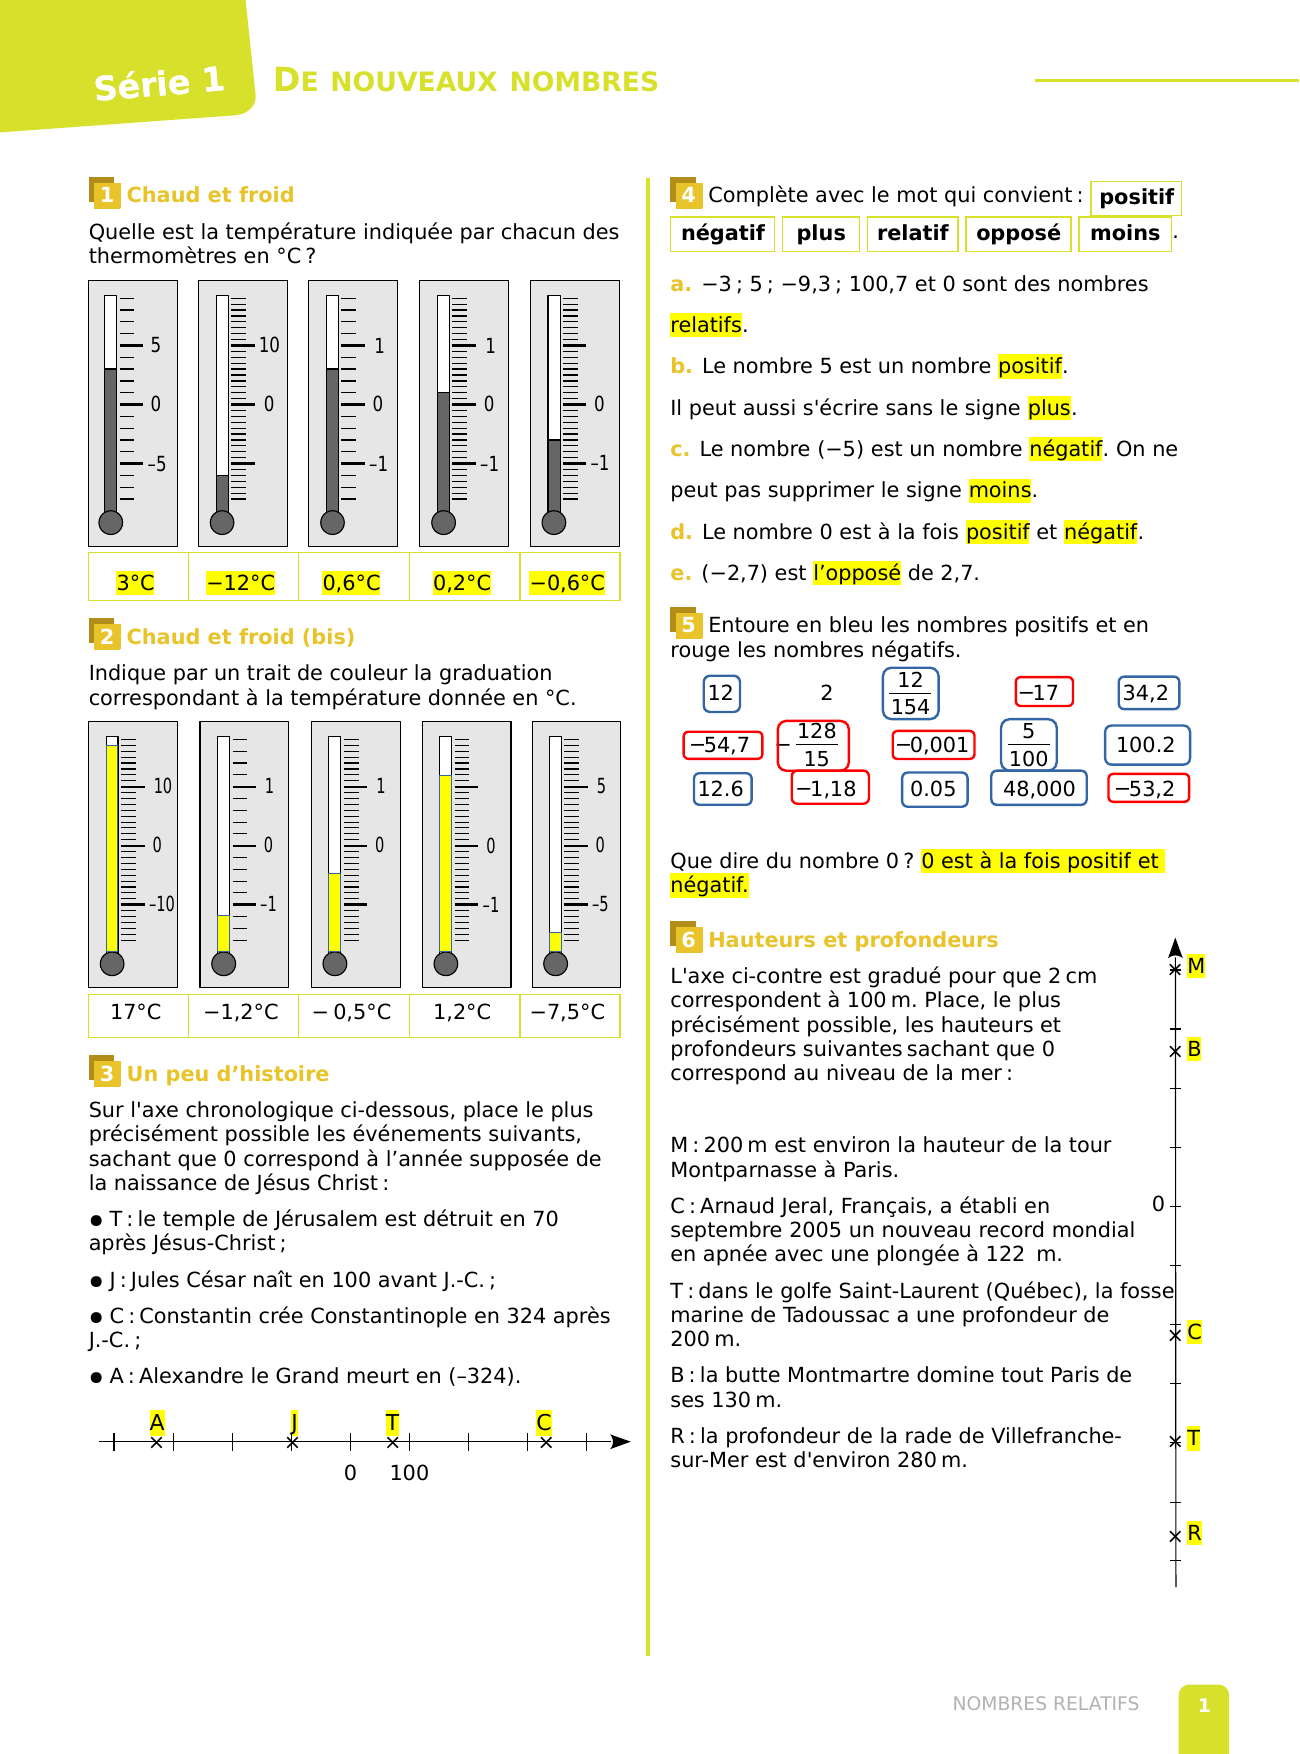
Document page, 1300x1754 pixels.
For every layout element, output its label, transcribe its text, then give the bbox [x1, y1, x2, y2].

list relatif [874, 221, 951, 245]
table_cell ─54,7 [670, 719, 777, 771]
list opposé [972, 221, 1064, 245]
subtitle Chaud et froid (bis) [114, 618, 629, 649]
table_cell 0,05 [883, 771, 904, 807]
subtitle T : dans le golfe Saint-Laurent (Québec), la fosse marine de Tadoussac a une profondeur de 200 m. [670, 1279, 1175, 1351]
table_header 2 [777, 668, 883, 719]
table_cell ─53,2 [1095, 771, 1202, 807]
table_cell [989, 771, 996, 807]
table_cell ─ [842, 719, 883, 771]
subtitle Chaud et froid [114, 177, 629, 208]
table_header −1,2°C [189, 995, 298, 1037]
table_cell [989, 719, 1003, 771]
table_header −0,6°C [521, 553, 619, 599]
list plus [789, 221, 853, 245]
table_header [937, 668, 989, 719]
subtitle Hauteurs et profondeurs [696, 921, 1211, 952]
table_cell 0,05 [965, 771, 989, 807]
table_header ─17 [989, 668, 1095, 719]
subtitle C : Arnaud Jeral, Français, a établi en septembre 2005 un nouveau record mondial en apnée avec une plongée à 122 m. [670, 1194, 1175, 1267]
subtitle C : Constantin crée Constantinople en 324 après J.-C. ; [88, 1304, 623, 1352]
subtitle Quelle est la température indiquée par chacun des thermomètres en °C ? [88, 220, 623, 269]
subtitle [1177, 1133, 1205, 1182]
table_header 1,2°C [410, 995, 519, 1037]
subtitle Indique par un trait de couleur la graduation correspondant à la température donnée en °C. [88, 661, 623, 710]
table_header −7,5°C [521, 995, 619, 1037]
subtitle Entoure en bleu les nombres positifs et en rouge les nombres négatifs. [670, 607, 1211, 662]
list négatif [677, 221, 768, 245]
table_cell ─ [777, 719, 785, 724]
table_cell 48 000 [993, 772, 1085, 803]
table_header 3°C [89, 553, 188, 599]
subtitle A : Alexandre le Grand meurt en (–324). [88, 1364, 623, 1388]
subtitle [1177, 1363, 1205, 1412]
table_cell ─ [826, 731, 833, 737]
subtitle B : la butte Montmartre domine tout Paris de ses 130 m. [670, 1363, 1175, 1412]
table_cell 0,05 [904, 774, 966, 805]
table_header 12 [670, 668, 777, 719]
table_header 34,2 [1095, 668, 1202, 719]
table_cell [1082, 771, 1095, 807]
table_cell [1003, 721, 1055, 769]
table_header [885, 669, 937, 717]
list positif [1098, 185, 1175, 209]
subtitle J : Jules César naît en 100 avant J.-C. ; [88, 1268, 623, 1292]
table_cell ─0,001 [883, 719, 989, 771]
list Le nombre 0 est à la fois positif et négatif. [670, 506, 1211, 547]
table_cell 100,2 [1095, 719, 1202, 771]
subtitle Complète avec le mot qui convient : . [670, 177, 1211, 252]
subtitle T : dans le golfe Saint-Laurent (Québec), la fosse marine de Tadoussac a une profondeur de 200 m. [1177, 1279, 1205, 1351]
subtitle Que dire du nombre 0 ? 0 est à la fois positif et négatif. [670, 849, 1205, 898]
list −3 ; 5 ; −9,3 ; 100,7 et 0 sont des nombres relatifs. [670, 258, 1211, 341]
subtitle M : 200 m est environ la hauteur de la tour Montparnasse à Paris. [670, 1133, 1175, 1182]
list Le nombre (−5) est un nombre négatif. On ne peut pas supprimer le signe moins. [670, 423, 1211, 506]
list (−2,7) est l’opposé de 2,7. [670, 547, 1211, 589]
subtitle Un peu d’histoire [114, 1055, 629, 1086]
list moins [1085, 221, 1165, 245]
table_cell ─ [780, 723, 847, 769]
table_cell 12,6 [670, 771, 777, 807]
table_cell ─1,18 [777, 771, 883, 807]
subtitle Sur l'axe chronologique ci-dessous, place le plus précisément possible les événements suivants, sachant que 0 correspond à l’année supposée de la naissance de Jésus Christ : [88, 1098, 623, 1195]
table_header − 0,5°C [299, 995, 409, 1037]
subtitle R : la profondeur de la rade de Villefranche-sur-Mer est d'environ 280 m. [670, 1424, 1175, 1472]
table_header 0,2°C [410, 553, 519, 599]
table_header −12°C [189, 553, 298, 599]
table_header 17°C [89, 995, 188, 1037]
subtitle T : le temple de Jérusalem est détruit en 70 après Jésus-Christ ; [88, 1207, 623, 1256]
subtitle L'axe ci-contre est gradué pour que 2 cm correspondent à 100 m. Place, le plus précisément possible, les hauteurs et profondeurs suivantes sachant que 0 correspond au niveau de la mer : [670, 964, 1174, 1086]
list Le nombre 5 est un nombre positif. Il peut aussi s'écrire sans le signe plus. [670, 341, 1211, 423]
table_cell [1054, 719, 1095, 771]
table_header 0,6°C [299, 553, 409, 599]
